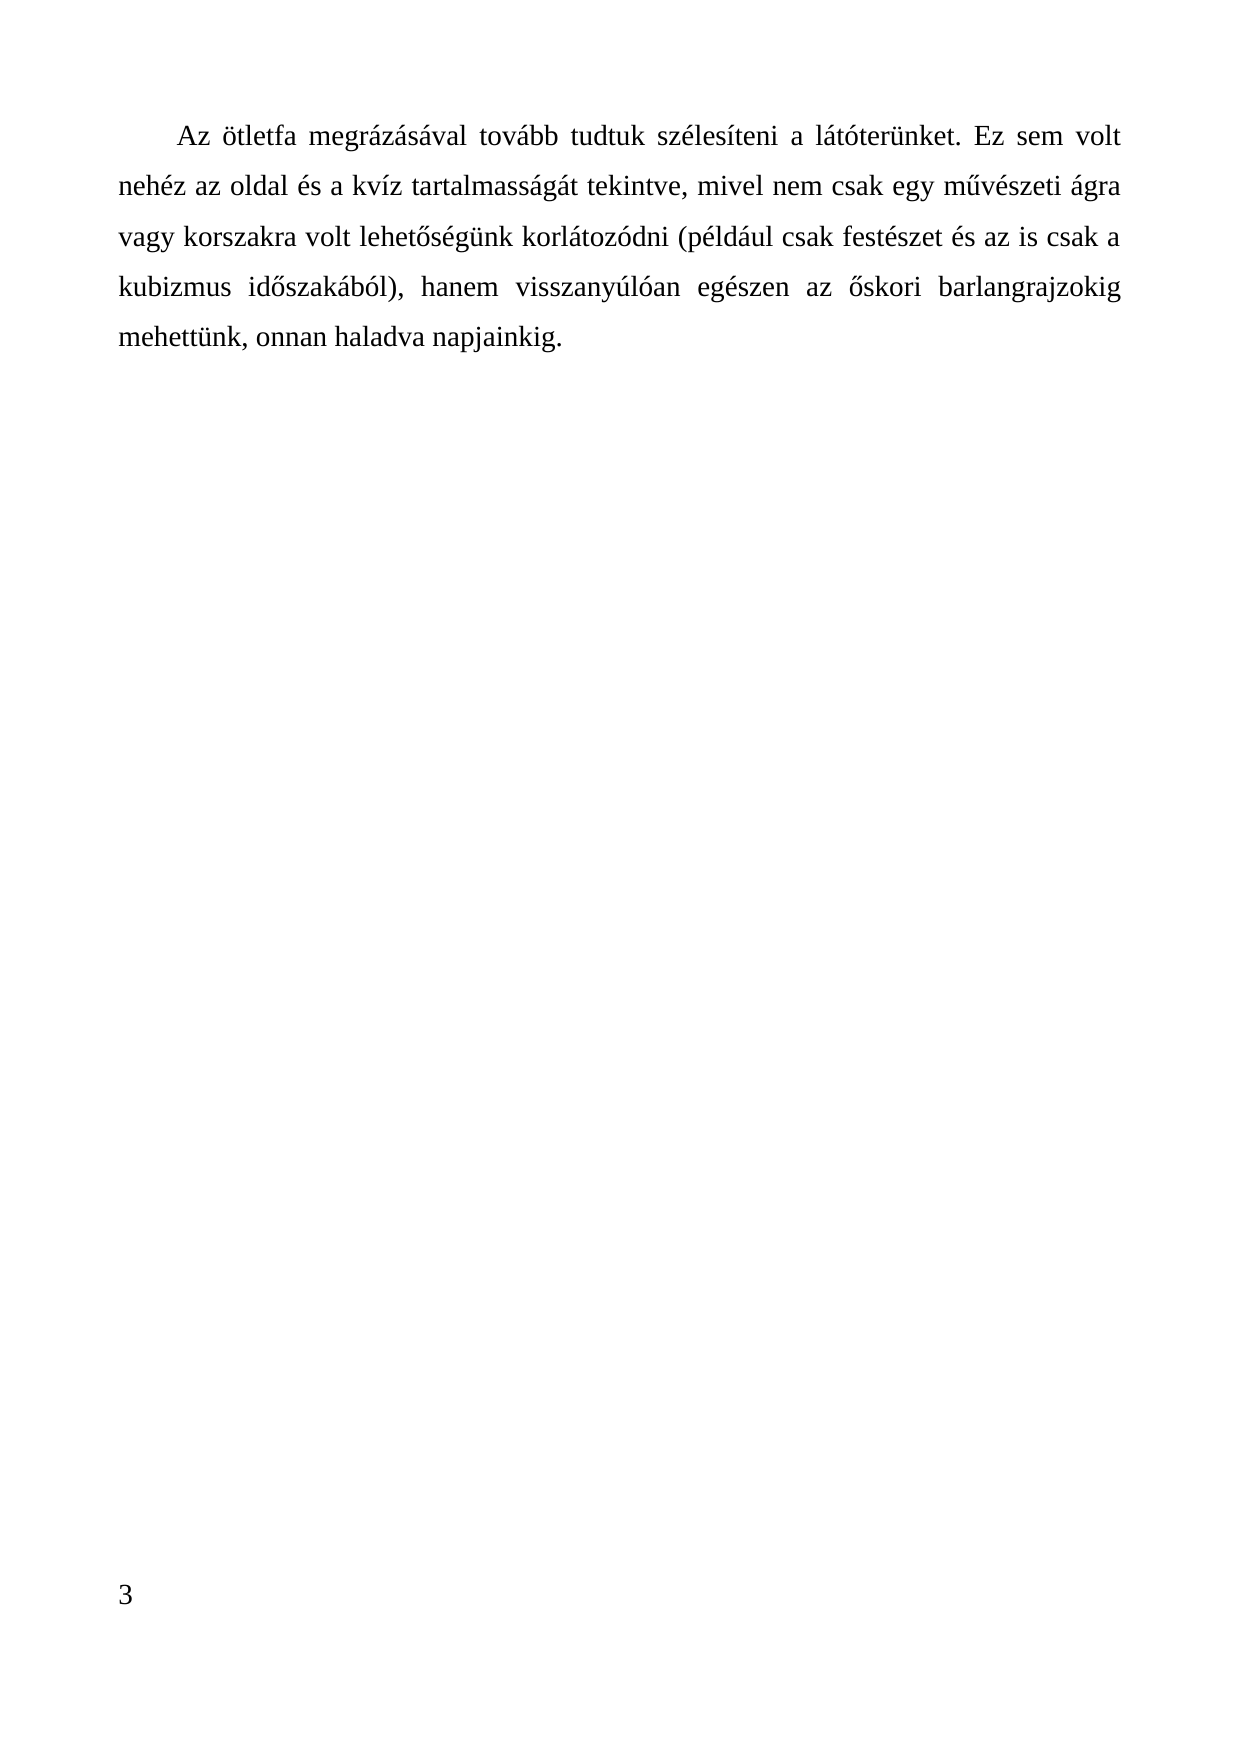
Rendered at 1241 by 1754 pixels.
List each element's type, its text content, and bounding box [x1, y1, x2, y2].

text 3 [118, 1577, 1122, 1611]
text Az ötletfa megrázásával tovább tudtuk szélesíteni a látóterünket. Ez sem volt nehéz az oldal és a kvíz tartalmasságát tekintve, mivel nem csak egy művészeti ágra vagy korszakra volt lehetőségünk korlátozódni (például csak festészet és az is csak a kubizmus időszakából), hanem visszanyúlóan egészen az őskori barlangrajzokig mehettünk, onnan haladva napjainkig. [118, 118, 1122, 353]
